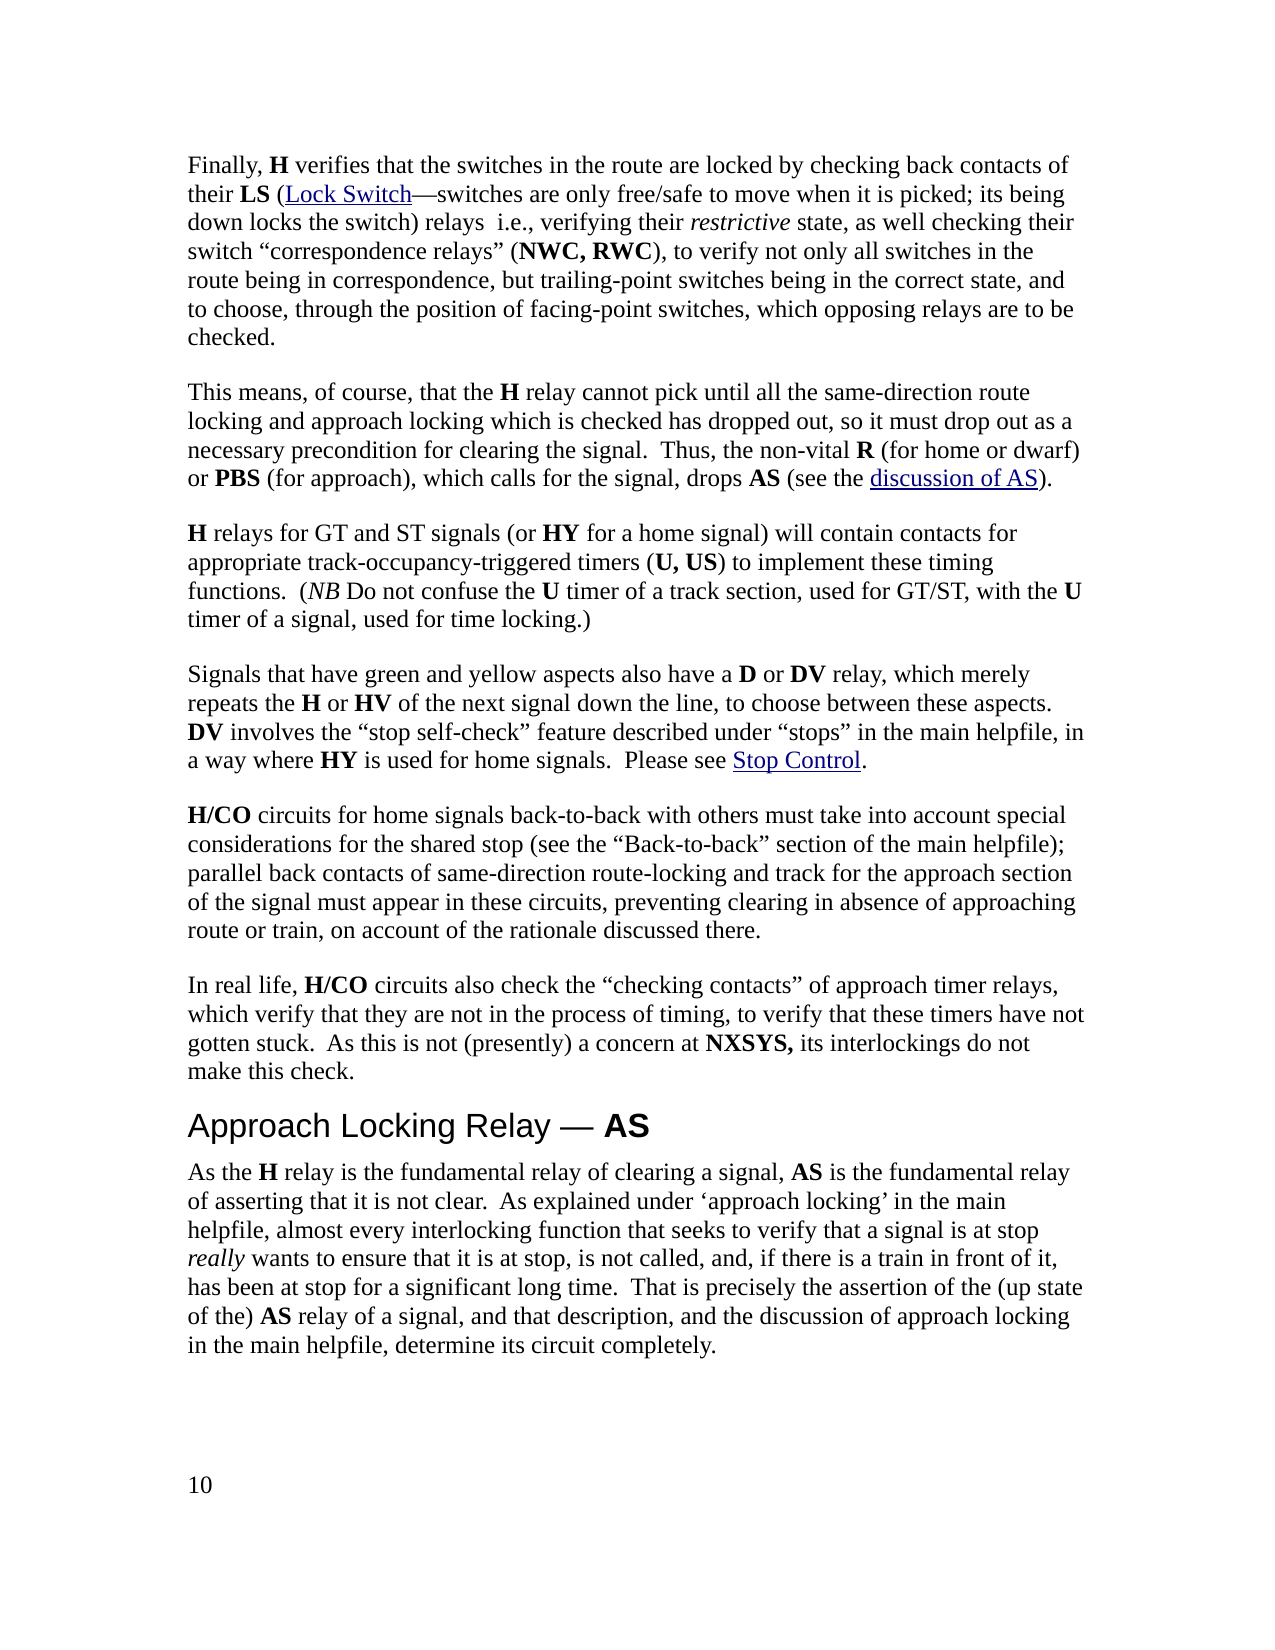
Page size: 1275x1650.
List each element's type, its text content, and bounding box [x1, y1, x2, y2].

text As the H relay is the fundamental relay of clearing a signal, AS is the fundamental relay of asserting that it is not clear. As explained under ‘approach locking’ in the main helpfile, almost every interlocking function that seeks to verify that a signal is at stop really wants to ensure that it is at stop, is not called, and, if there is a train in front of it, has been at stop for a significant long time. That is precisely the assertion of the (up state of the) AS relay of a signal, and that description, and the discussion of approach locking in the main helpfile, determine its circuit completely. [187, 1157, 1087, 1358]
text H relays for GT and ST signals (or HY for a home signal) will contain contacts for appropriate track-occupancy-triggered timers (U, US) to implement these timing functions. (NB Do not confuse the U timer of a track section, used for GT/ST, with the U timer of a signal, used for time locking.) [187, 518, 1087, 633]
text In real life, H/CO circuits also check the “checking contacts” of approach timer relays, which verify that they are not in the process of timing, to verify that these timers have not gotten stuck. As this is not (presently) a concern at NXSYS, its interlockings do not make this check. [187, 970, 1087, 1085]
text Signals that have green and yellow aspects also have a D or DV relay, which merely repeats the H or HV of the next signal down the line, to choose between these aspects. DV involves the “stop self-check” feature described under “stops” in the main helpfile, in a way where HY is used for home signals. Please see Stop Control. [187, 659, 1087, 774]
text Finally, H verifies that the switches in the route are locked by checking back contacts of their LS (Lock Switch—switches are only free/safe to move when it is picked; its being down locks the switch) relays i.e., verifying their restrictive state, as well checking their switch “correspondence relays” (NWC, RWC), to verify not only all switches in the route being in correspondence, but trailing-point switches being in the correct state, and to choose, through the position of facing-point switches, which opposing relays are to be checked. [187, 150, 1087, 351]
text H/CO circuits for home signals back-to-back with others must take into account special considerations for the shared stop (see the “Back-to-back” section of the main helpfile); parallel back contacts of same-direction route-locking and track for the approach section of the signal must appear in these circuits, preventing clearing in absence of approaching route or train, on account of the rationale discussed there. [187, 800, 1087, 944]
text This means, of course, that the H relay cannot pick until all the same-direction route locking and approach locking which is checked has dropped out, so it must drop out as a necessary precondition for clearing the signal. Thus, the non-vital R (for home or dwarf) or PBS (for approach), which calls for the signal, drops AS (see the discussion of AS). [187, 377, 1087, 492]
subtitle Approach Locking Relay — AS [187, 1106, 1087, 1145]
